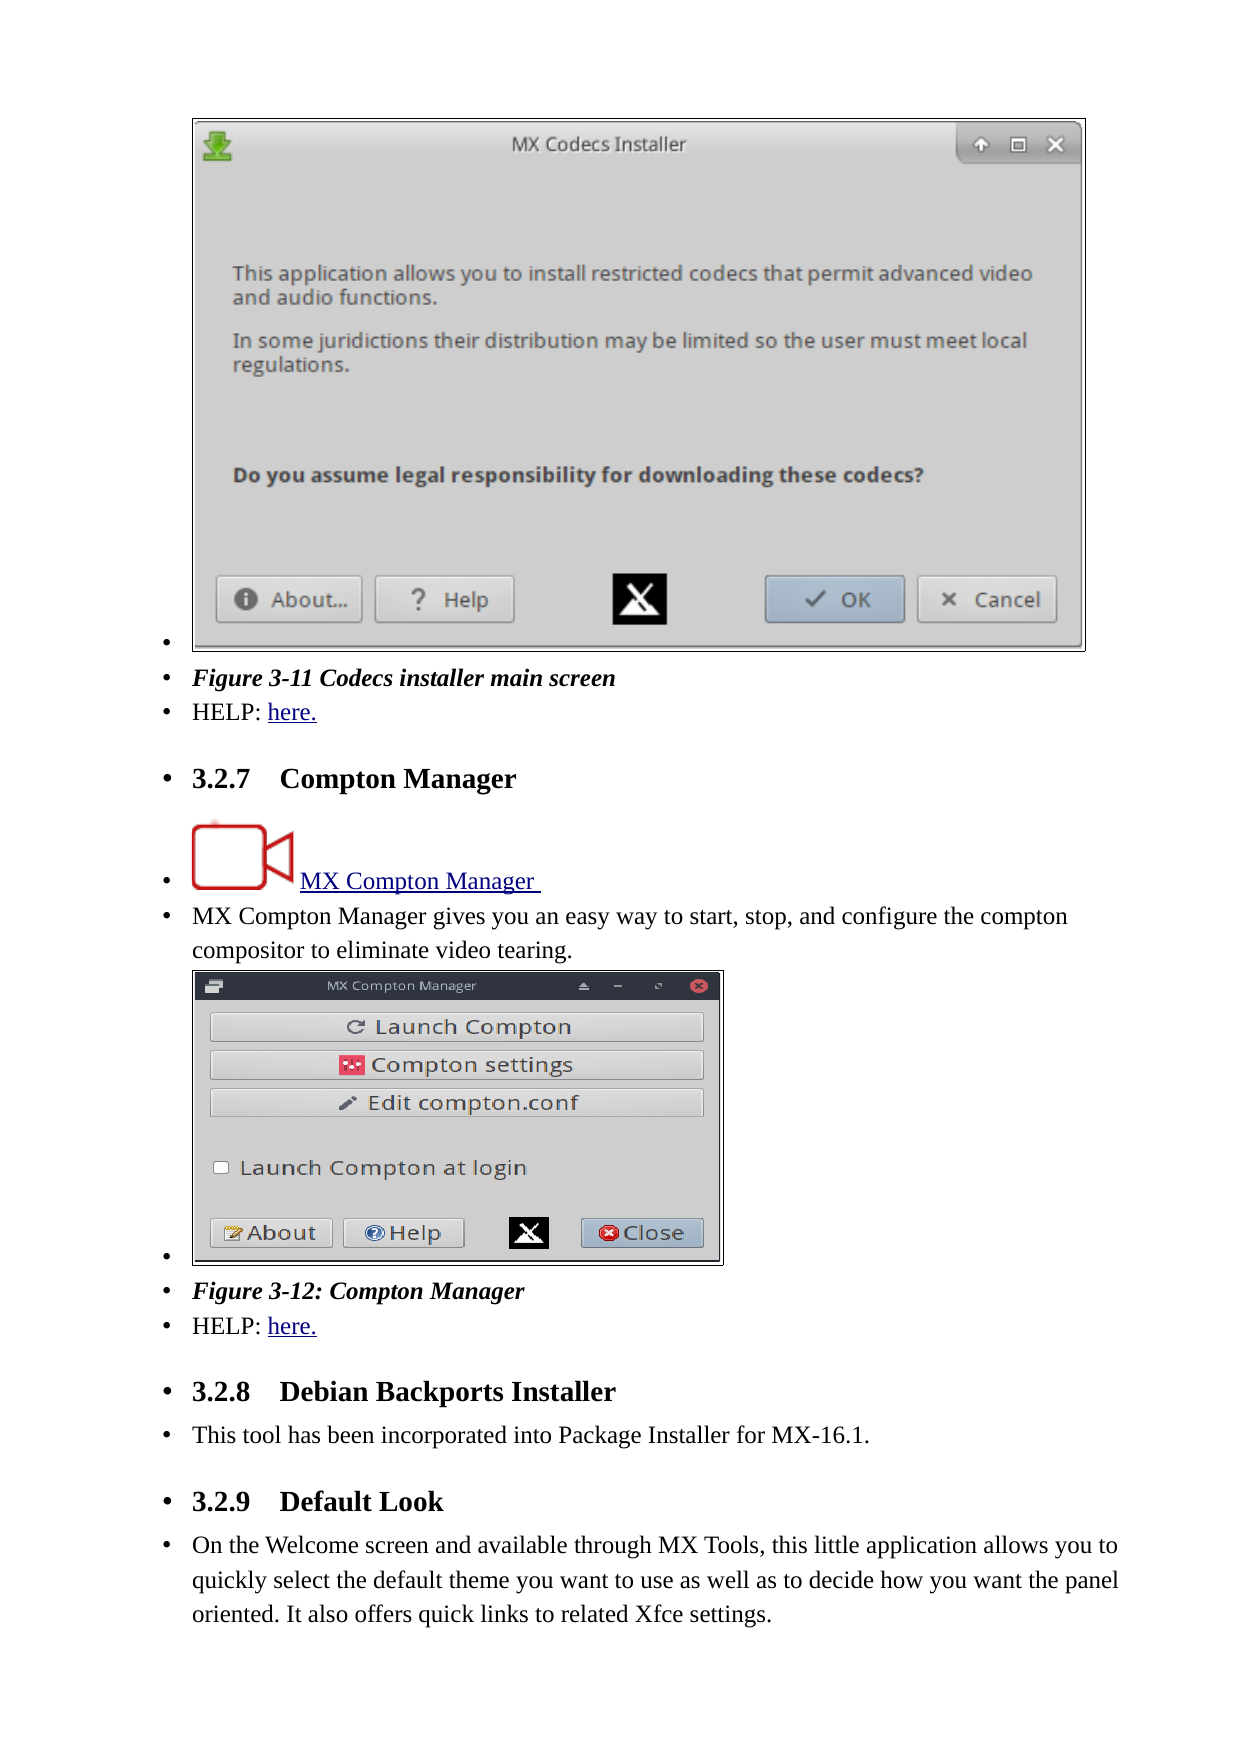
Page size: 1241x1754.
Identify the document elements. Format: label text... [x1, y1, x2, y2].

list Figure 3-12: Compton Manager [162, 1276, 1122, 1305]
subtitle 3.2.9 Default Look [162, 1484, 1122, 1518]
list MX Compton Manager gives you an easy way to start, stop, and configure the compton compositor to eliminate video tearing. [162, 901, 1122, 964]
subtitle 3.2.7 Compton Manager [162, 761, 1122, 794]
picture [194, 972, 721, 1262]
list HELP: here. [162, 697, 1122, 726]
subtitle 3.2.8 Debian Backports Installer [162, 1374, 1122, 1408]
list HELP: here. [162, 1311, 1122, 1339]
list MX Compton Manager [162, 807, 1122, 895]
picture [191, 806, 294, 890]
list Figure 3-11 Codecs installer main screen [162, 663, 1122, 691]
picture [194, 121, 1083, 649]
list This tool has been incorporated into Package Installer for MX-16.1. [162, 1421, 1122, 1449]
list On the Welcome screen and available through MX Tools, this little application allows you to quickly select the default theme you want to use as well as to decide how you want the panel oriented. It also offers quick links to related Xfce settings. [162, 1530, 1122, 1628]
